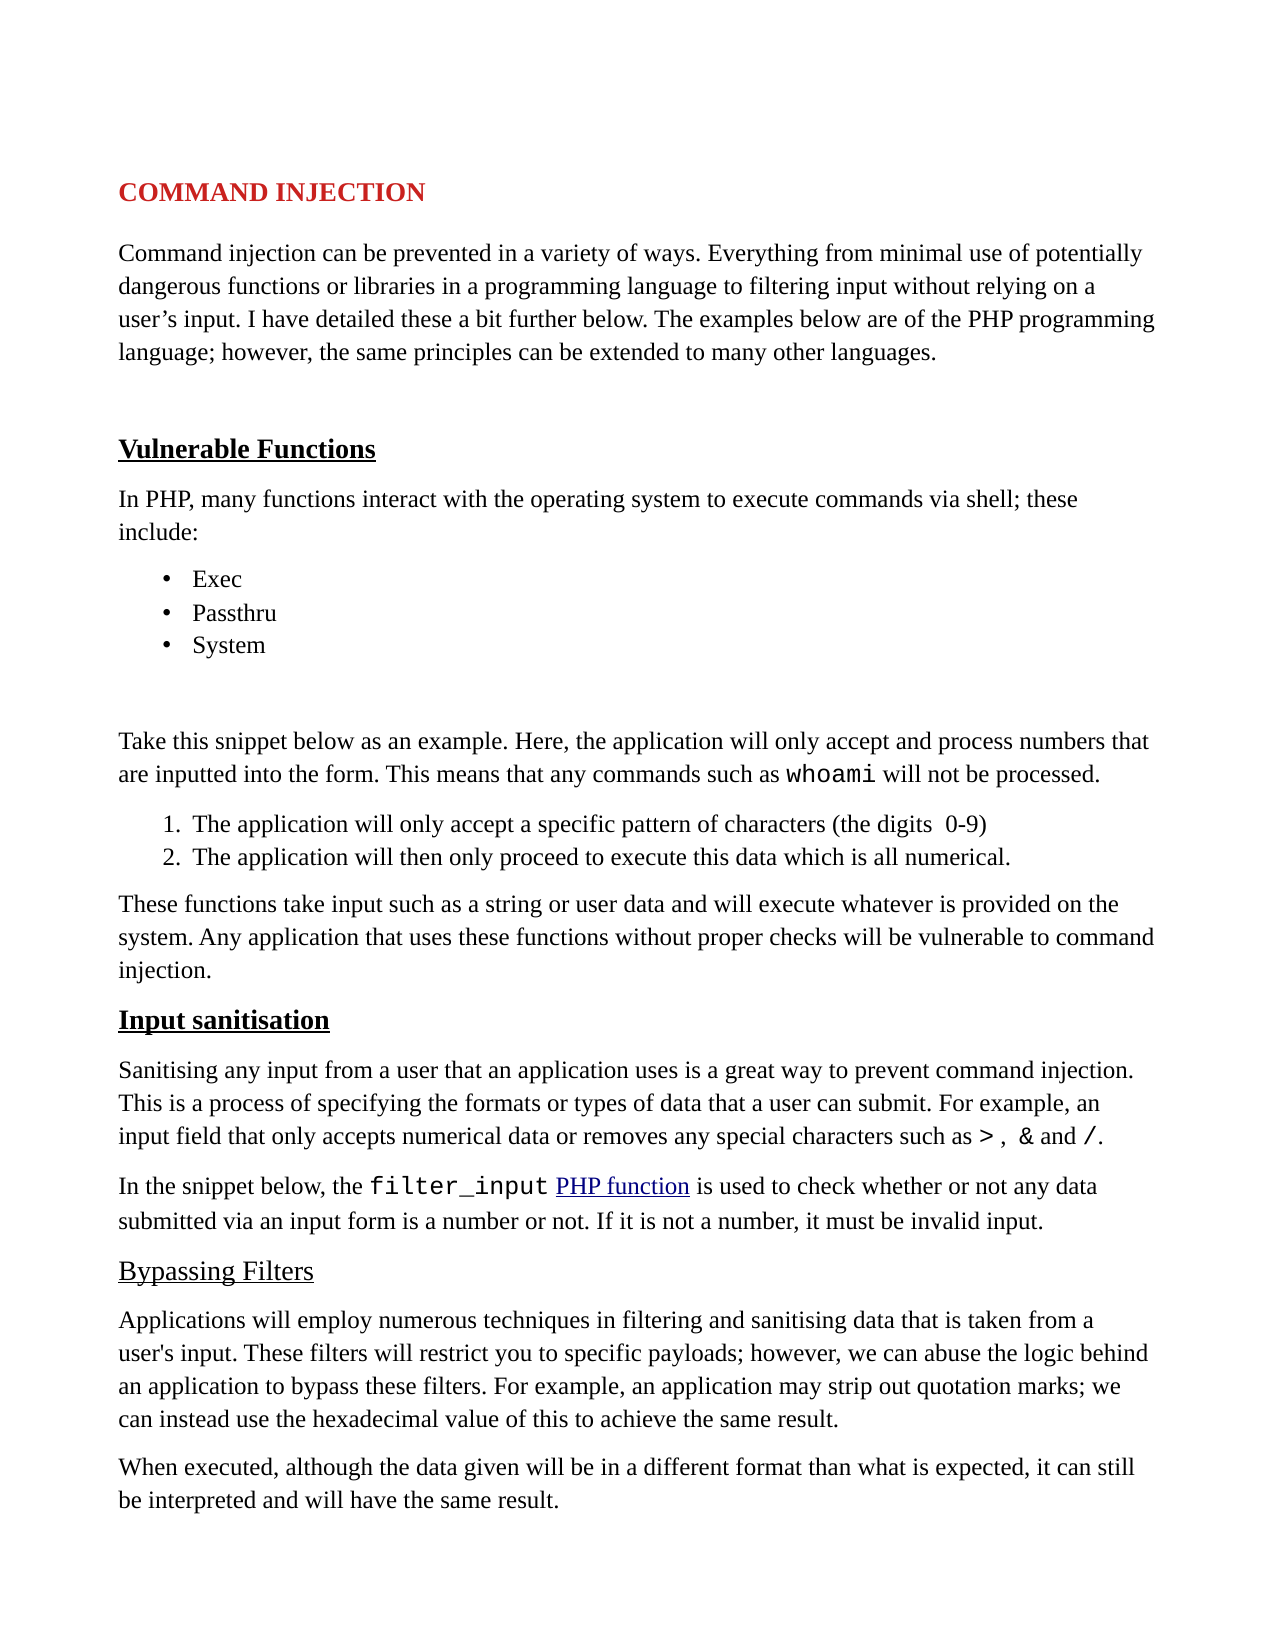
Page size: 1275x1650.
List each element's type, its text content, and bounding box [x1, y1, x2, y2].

text Vulnerable Functions [118, 432, 1157, 464]
list Exec [162, 564, 1157, 593]
list The application will only accept a specific pattern of characters (the digits 0-9) [162, 809, 1157, 838]
text Sanitising any input from a user that an application uses is a great way to prevent command injection. This is a process of specifying the formats or types of data that a user can submit. For example, an input field that only accepts numerical data or removes any special characters such as > , & and /. [118, 1055, 1157, 1152]
list System [162, 631, 1157, 659]
text Bypassing Filters [118, 1254, 1157, 1286]
text In PHP, many functions interact with the operating system to execute commands via shell; these include: [118, 484, 1157, 546]
text Take this snippet below as an example. Here, the application will only accept and process numbers that are inputted into the form. This means that any commands such as whoami will not be processed. [118, 726, 1157, 790]
list The application will then only proceed to execute this data which is all numerical. [162, 842, 1157, 871]
text Command injection can be prevented in a variety of ways. Everything from minimal use of potentially dangerous functions or libraries in a programming language to filtering input without relying on a user’s input. I have detailed these a bit further below. The examples below are of the PHP programming language; however, the same principles can be extended to many other languages. [118, 238, 1157, 366]
text Input sanitisation [118, 1003, 1157, 1036]
text These functions take input such as a string or user data and will execute whatever is provided on the system. Any application that uses these functions without proper checks will be vulnerable to command injection. [118, 889, 1157, 984]
text Applications will employ numerous techniques in filtering and sanitising data that is taken from a user's input. These filters will restrict you to specific payloads; however, we can abuse the logic behind an application to bypass these filters. For example, an application may strip out quotation marks; we can instead use the hexadecimal value of this to achieve the same result. [118, 1305, 1157, 1433]
text When executed, although the data given will be in a different format than what is expected, it can still be interpreted and will have the same result. [118, 1452, 1157, 1514]
text COMMAND INJECTION [118, 176, 1157, 207]
list Passthru [162, 598, 1157, 626]
text In the snippet below, the filter_input PHP function is used to check whether or not any data submitted via an input form is a number or not. If it is not a number, it must be invalid input. [118, 1171, 1157, 1235]
